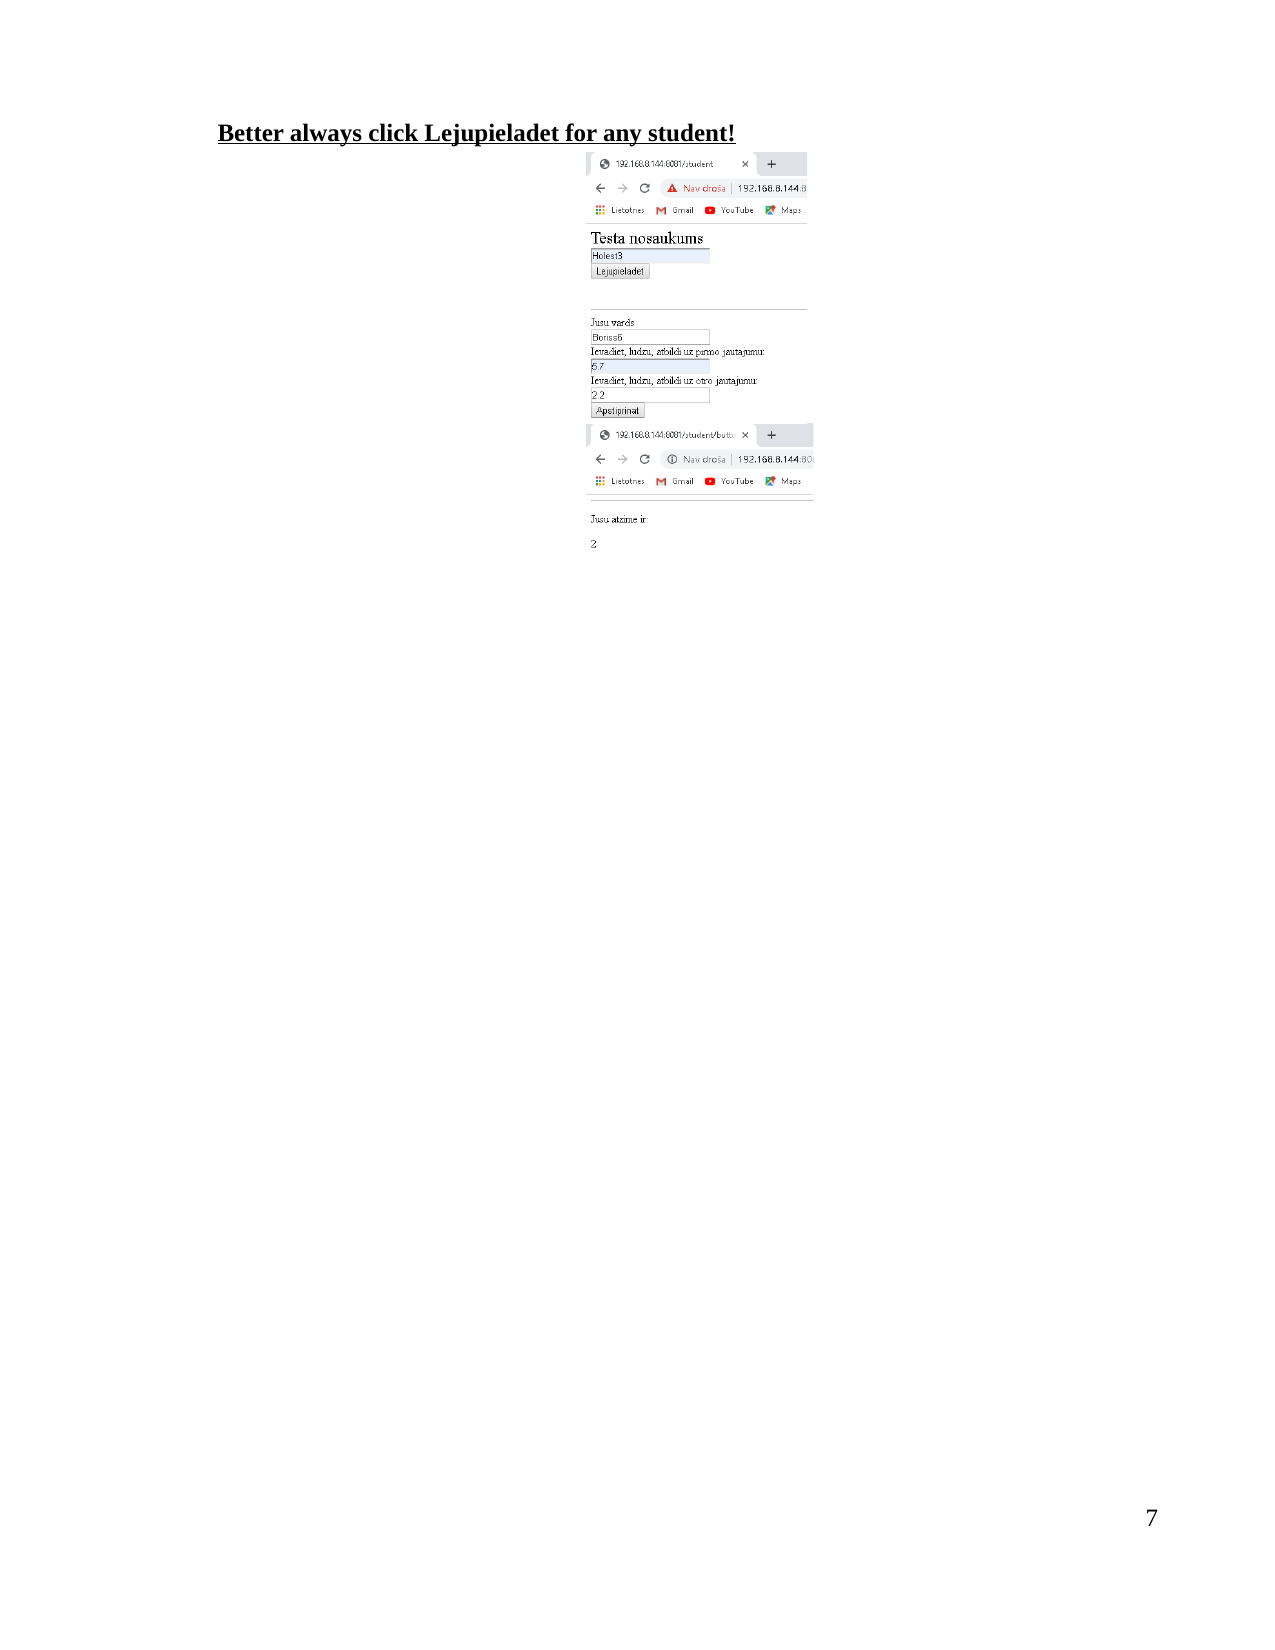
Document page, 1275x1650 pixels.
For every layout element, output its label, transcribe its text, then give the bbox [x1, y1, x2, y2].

text Better always click Lejupieladet for any student! [217, 118, 1158, 147]
